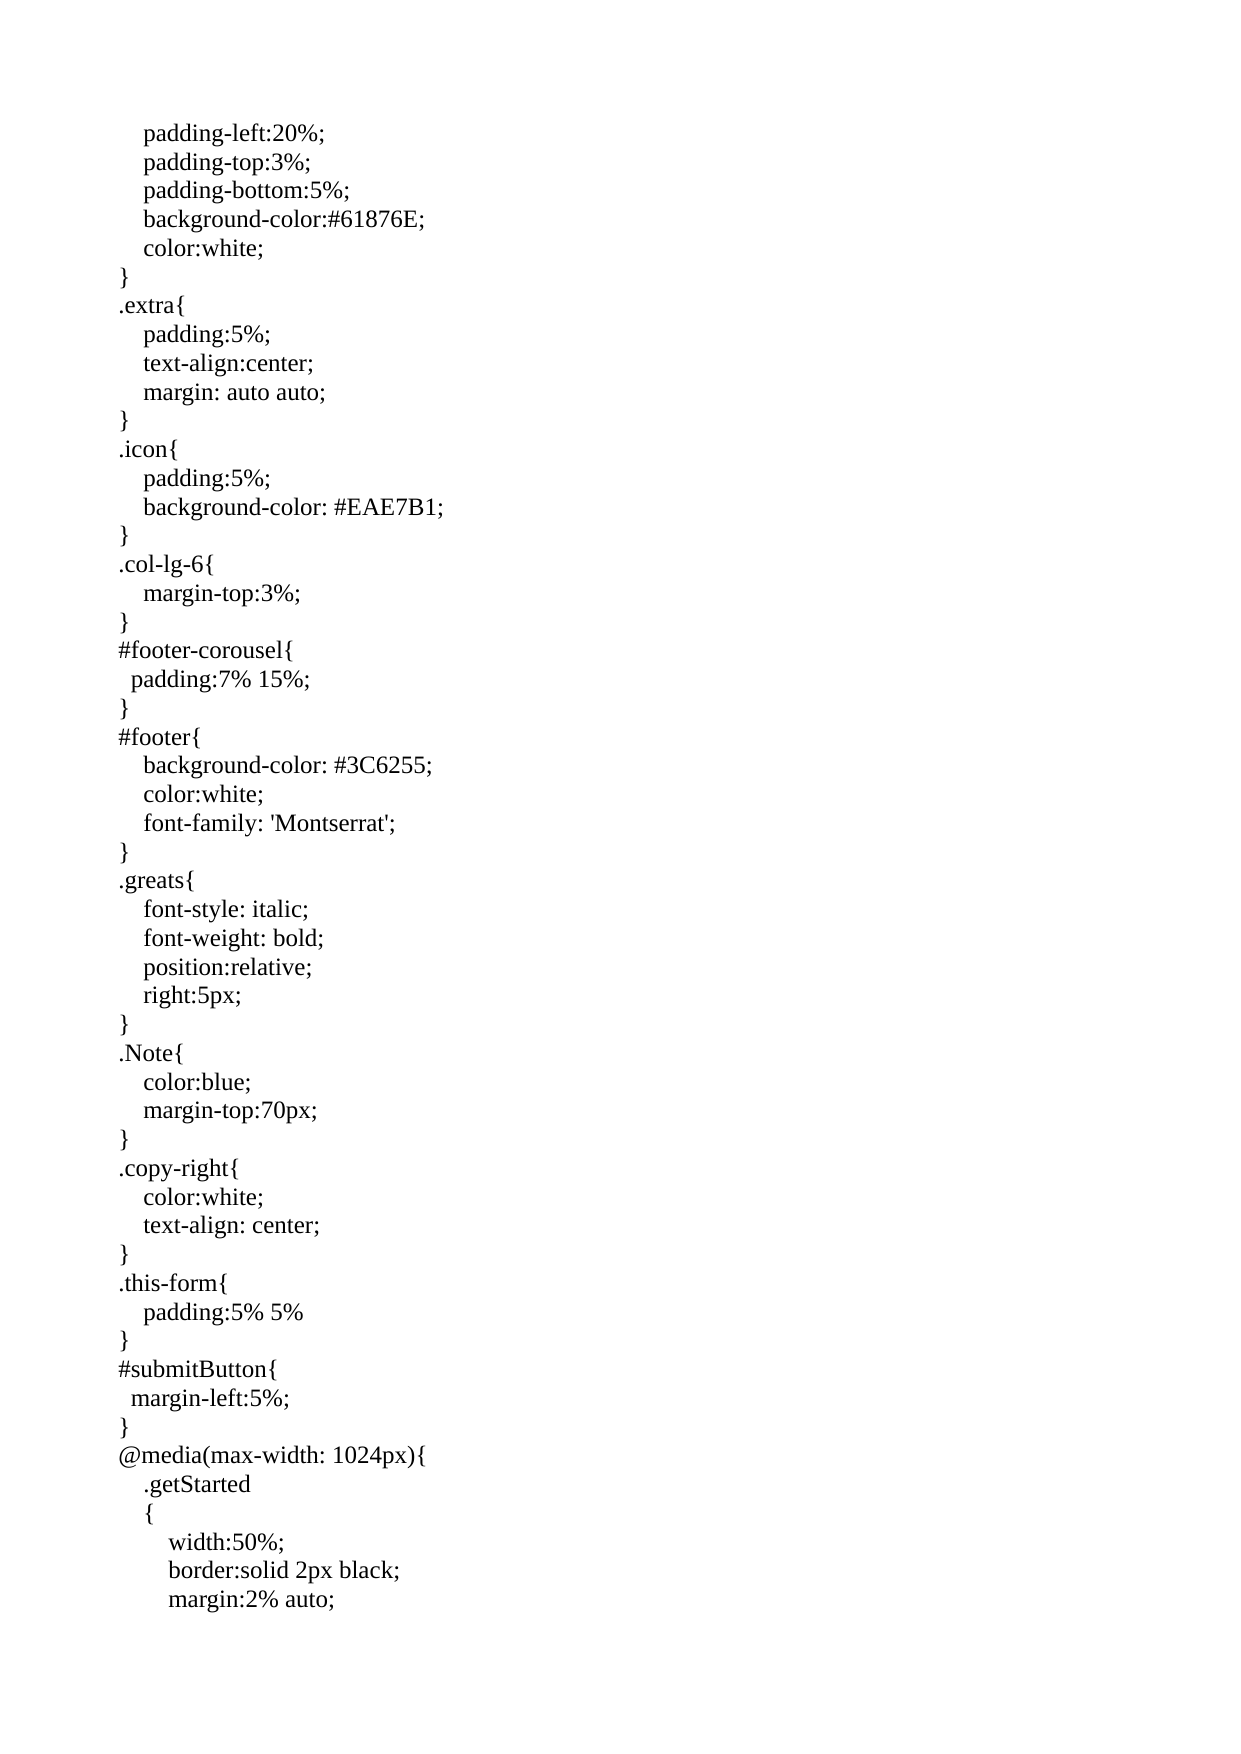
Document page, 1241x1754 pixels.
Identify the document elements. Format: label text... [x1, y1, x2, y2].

text } [118, 521, 1122, 549]
text .copy-right{ [118, 1153, 1122, 1182]
text border:solid 2px black; [118, 1556, 1122, 1584]
text .col-lg-6{ [118, 549, 1122, 578]
text .greats{ [118, 866, 1122, 894]
text background-color:#61876E; [118, 204, 1122, 233]
text .Note{ [118, 1038, 1122, 1067]
text margin-left:5%; [118, 1383, 1122, 1412]
text padding-top:3%; [118, 147, 1122, 176]
text .extra{ [118, 291, 1122, 319]
text } [118, 1009, 1122, 1038]
text color:white; [118, 233, 1122, 262]
text #footer{ [118, 722, 1122, 751]
text color:white; [118, 1182, 1122, 1211]
text text-align:center; [118, 348, 1122, 377]
text } [118, 1412, 1122, 1441]
text color:blue; [118, 1067, 1122, 1096]
text #submitButton{ [118, 1354, 1122, 1383]
text #footer-corousel{ [118, 636, 1122, 664]
text } [118, 262, 1122, 291]
text text-align: center; [118, 1211, 1122, 1239]
text background-color: #EAE7B1; [118, 492, 1122, 521]
text font-weight: bold; [118, 923, 1122, 952]
text position:relative; [118, 952, 1122, 981]
text } [118, 1326, 1122, 1354]
text color:white; [118, 779, 1122, 808]
text padding:7% 15%; [118, 664, 1122, 693]
text .icon{ [118, 434, 1122, 463]
text padding:5%; [118, 319, 1122, 348]
text .this-form{ [118, 1268, 1122, 1297]
text .getStarted [118, 1469, 1122, 1498]
text } [118, 1124, 1122, 1153]
text padding:5%; [118, 463, 1122, 492]
text background-color: #3C6255; [118, 751, 1122, 779]
text margin:2% auto; [118, 1584, 1122, 1613]
text margin-top:3%; [118, 578, 1122, 607]
text padding-left:20%; [118, 118, 1122, 147]
text { [118, 1498, 1122, 1527]
text margin-top:70px; [118, 1096, 1122, 1124]
text } [118, 693, 1122, 722]
text right:5px; [118, 981, 1122, 1009]
text margin: auto auto; [118, 377, 1122, 406]
text } [118, 607, 1122, 636]
text padding-bottom:5%; [118, 176, 1122, 204]
text font-style: italic; [118, 894, 1122, 923]
text font-family: 'Montserrat'; [118, 808, 1122, 837]
text } [118, 1239, 1122, 1268]
text } [118, 837, 1122, 866]
text @media(max-width: 1024px){ [118, 1441, 1122, 1469]
text } [118, 406, 1122, 434]
text width:50%; [118, 1527, 1122, 1556]
text padding:5% 5% [118, 1297, 1122, 1326]
